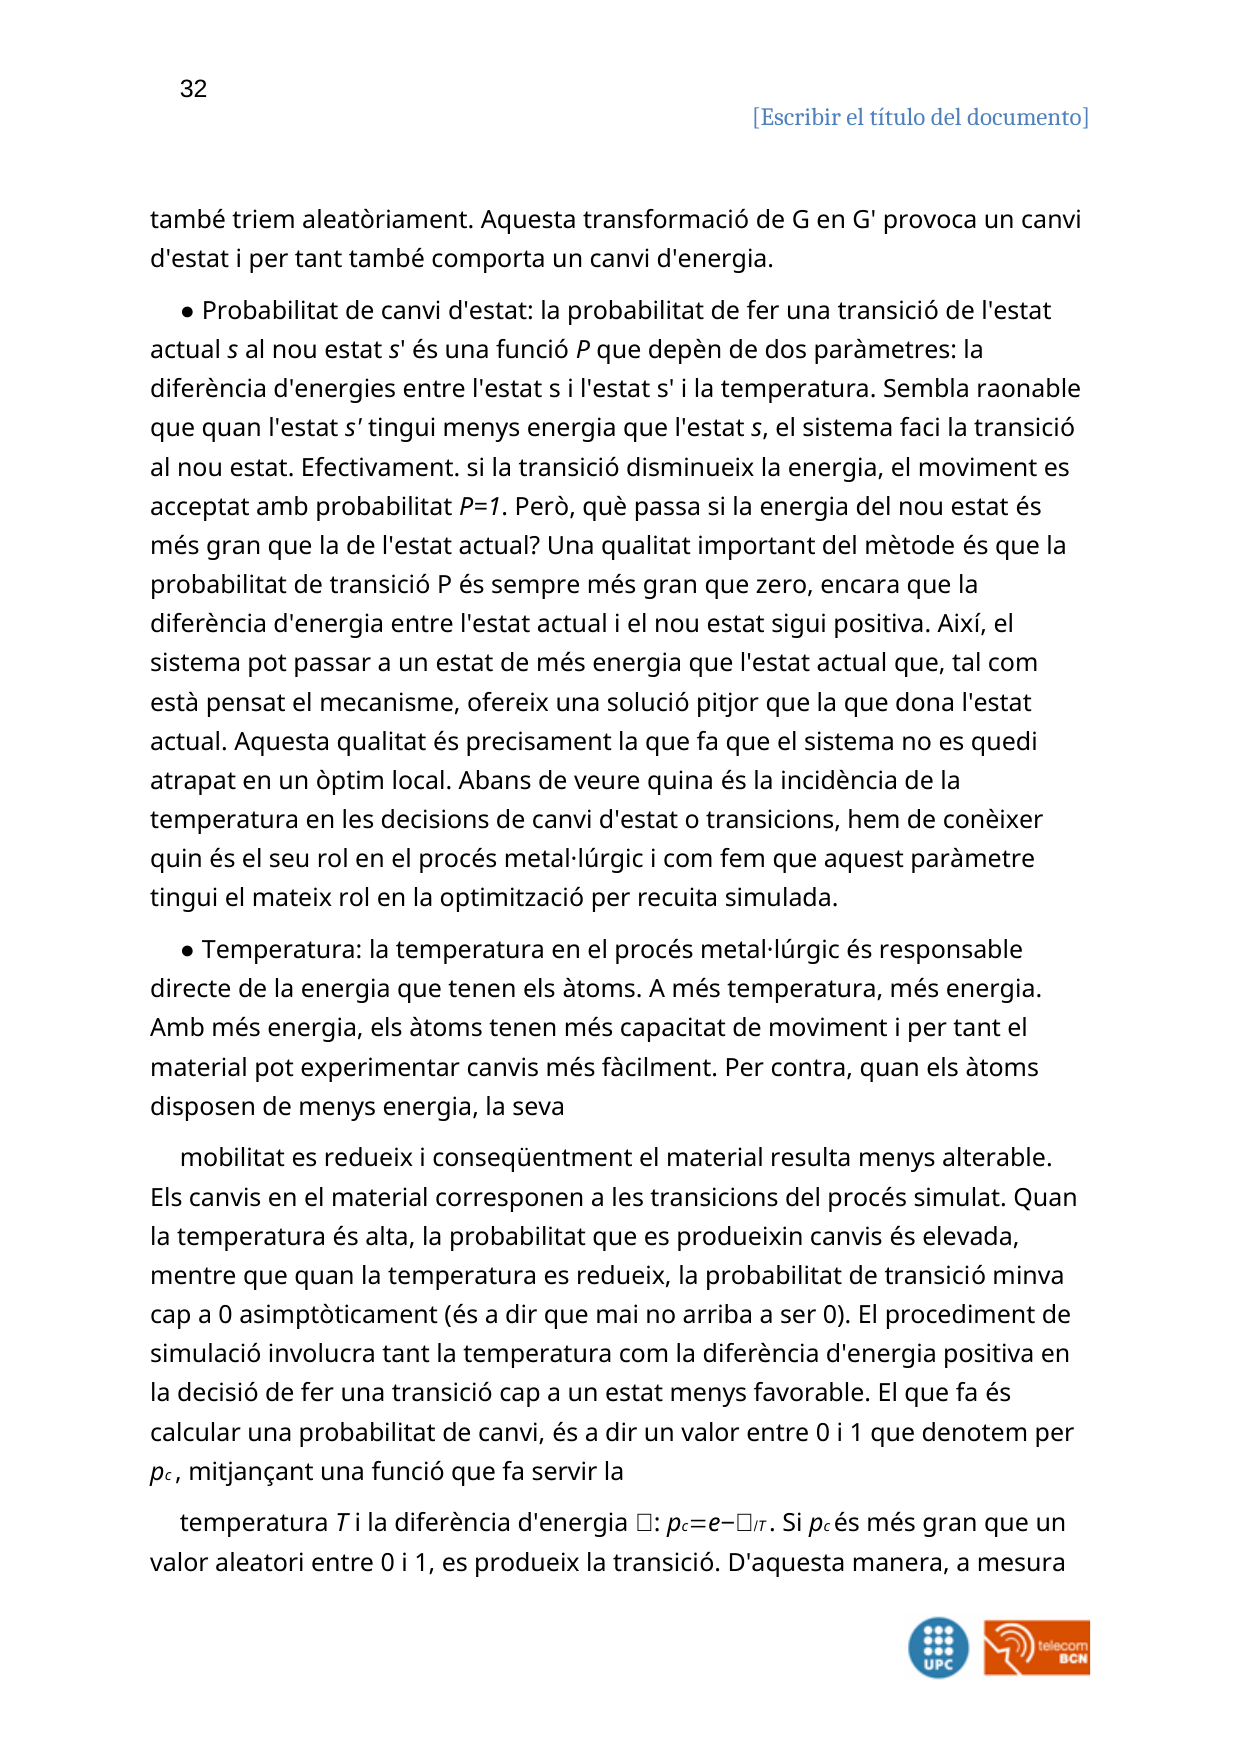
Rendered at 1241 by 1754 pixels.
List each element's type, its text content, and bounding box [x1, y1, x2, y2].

text també triem aleatòriament. Aquesta transformació de G en G' provoca un canvi d'estat i per tant també comporta un canvi d'energia. [150, 202, 1090, 275]
text ● Probabilitat de canvi d'estat: la probabilitat de fer una transició de l'estat actual s al nou estat s' és una funció P que depèn de dos paràmetres: la diferència d'energies entre l'estat s i l'estat s' i la temperatura. Sembla raonable que quan l'estat s' tingui menys energia que l'estat s, el sistema faci la transició al nou estat. Efectivament. si la transició disminueix la energia, el moviment es acceptat amb probabilitat P=1. Però, què passa si la energia del nou estat és més gran que la de l'estat actual? Una qualitat important del mètode és que la probabilitat de transició P és sempre més gran que zero, encara que la diferència d'energia entre l'estat actual i el nou estat sigui positiva. Així, el sistema pot passar a un estat de més energia que l'estat actual que, tal com està pensat el mecanisme, ofereix una solució pitjor que la que dona l'estat actual. Aquesta qualitat és precisament la que fa que el sistema no es quedi atrapat en un òptim local. Abans de veure quina és la incidència de la temperatura en les decisions de canvi d'estat o transicions, hem de conèixer quin és el seu rol en el procés metal·lúrgic i com fem que aquest paràmetre tingui el mateix rol en la optimització per recuita simulada. [150, 292, 1090, 914]
text ● Temperatura: la temperatura en el procés metal·lúrgic és responsable directe de la energia que tenen els àtoms. A més temperatura, més energia. Amb més energia, els àtoms tenen més capacitat de moviment i per tant el material pot experimentar canvis més fàcilment. Per contra, quan els àtoms disposen de menys energia, la seva [150, 932, 1090, 1122]
text mobilitat es redueix i conseqüentment el material resulta menys alterable. Els canvis en el material corresponen a les transicions del procés simulat. Quan la temperatura és alta, la probabilitat que es produeixin canvis és elevada, mentre que quan la temperatura es redueix, la probabilitat de transició minva cap a 0 asimptòticament (és a dir que mai no arriba a ser 0). El procediment de simulació involucra tant la temperatura com la diferència d'energia positiva en la decisió de fer una transició cap a un estat menys favorable. El que fa és calcular una probabilitat de canvi, és a dir un valor entre 0 i 1 que denotem per pc , mitjançant una funció que fa servir la [150, 1140, 1090, 1487]
text temperatura T i la diferència d'energia : pc=e−/T . Si pc és més gran que un valor aleatori entre 0 i 1, es produeix la transició. D'aquesta manera, a mesura [150, 1505, 1090, 1578]
picture [904, 1614, 1091, 1681]
